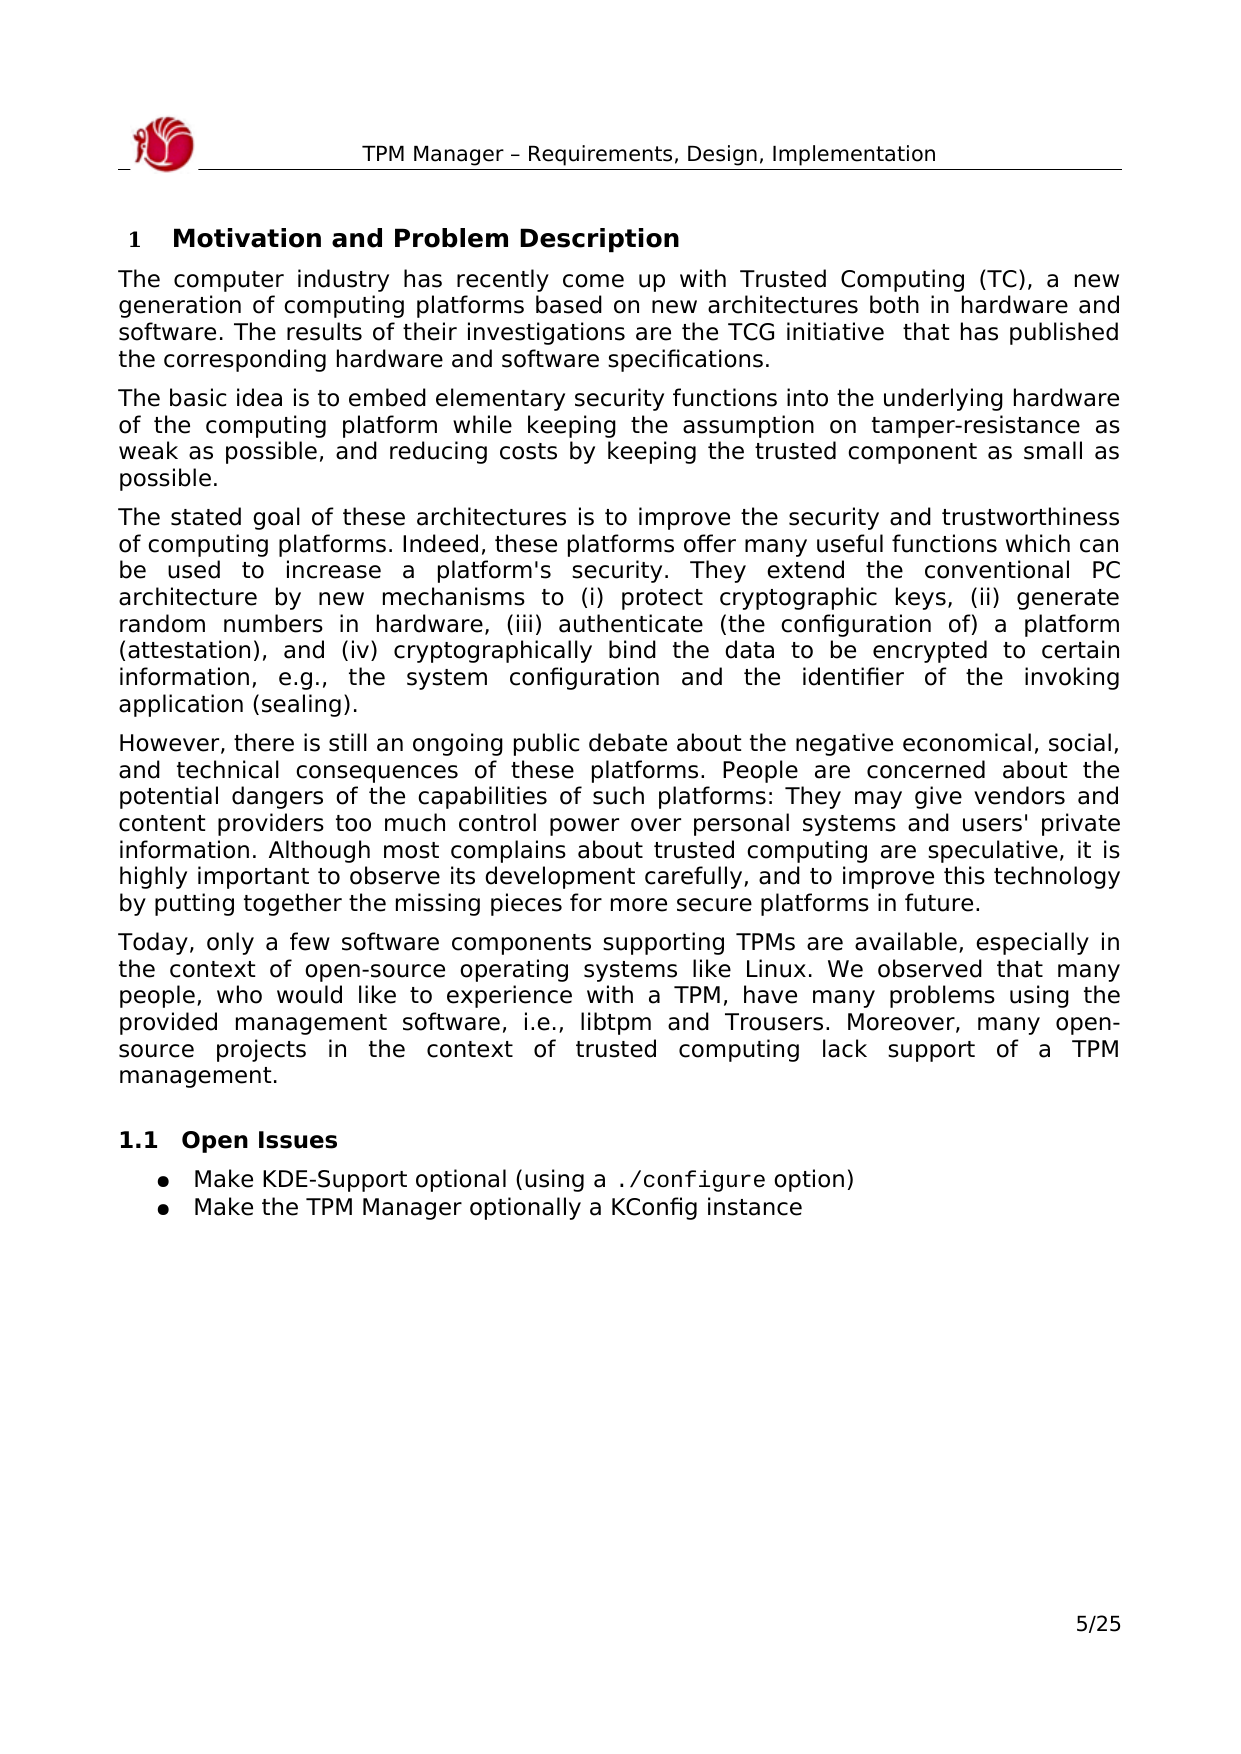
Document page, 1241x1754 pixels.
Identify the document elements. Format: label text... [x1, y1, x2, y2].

list Make the TPM Manager optionally a KConfig instance [156, 1194, 1122, 1221]
text However, there is still an ongoing public debate about the negative economical, social, and technical consequences of these platforms. People are concerned about the potential dangers of the capabilities of such platforms: They may give vendors and content providers too much control power over personal systems and users' private information. Although most complains about trusted computing are speculative, it is highly important to observe its development carefully, and to improve this technology by putting together the missing pieces for more secure platforms in future. [118, 730, 1122, 917]
text The computer industry has recently come up with Trusted Computing (TC), a new generation of computing platforms based on new architectures both in hardware and software. The results of their investigations are the TCG initiative that has published the corresponding hardware and software specifications. [118, 266, 1122, 373]
text The stated goal of these architectures is to improve the security and trustworthiness of computing platforms. Indeed, these platforms offer many useful functions which can be used to increase a platform's security. They extend the conventional PC architecture by new mechanisms to (i) protect cryptographic keys, (ii) generate random numbers in hardware, (iii) authenticate (the configuration of) a platform (attestation), and (iv) cryptographically bind the data to be encrypted to certain information, e.g., the system configuration and the identifier of the invoking application (sealing). [118, 504, 1122, 718]
text The basic idea is to embed elementary security functions into the underlying hardware of the computing platform while keeping the assumption on tamper-resistance as weak as possible, and reducing costs by keeping the trusted component as small as possible. [118, 385, 1122, 492]
text Today, only a few software components supporting TPMs are available, especially in the context of open-source operating systems like Linux. We observed that many people, who would like to experience with a TPM, have many problems using the provided management software, i.e., libtpm and Trousers. Moreover, many open-source projects in the context of trusted computing lack support of a TPM management. [118, 929, 1122, 1089]
list Make KDE-Support optional (using a ./configure option) [156, 1166, 1122, 1194]
subtitle Open Issues [118, 1127, 1122, 1153]
subtitle Motivation and Problem Description [127, 224, 1093, 253]
picture [130, 114, 199, 174]
